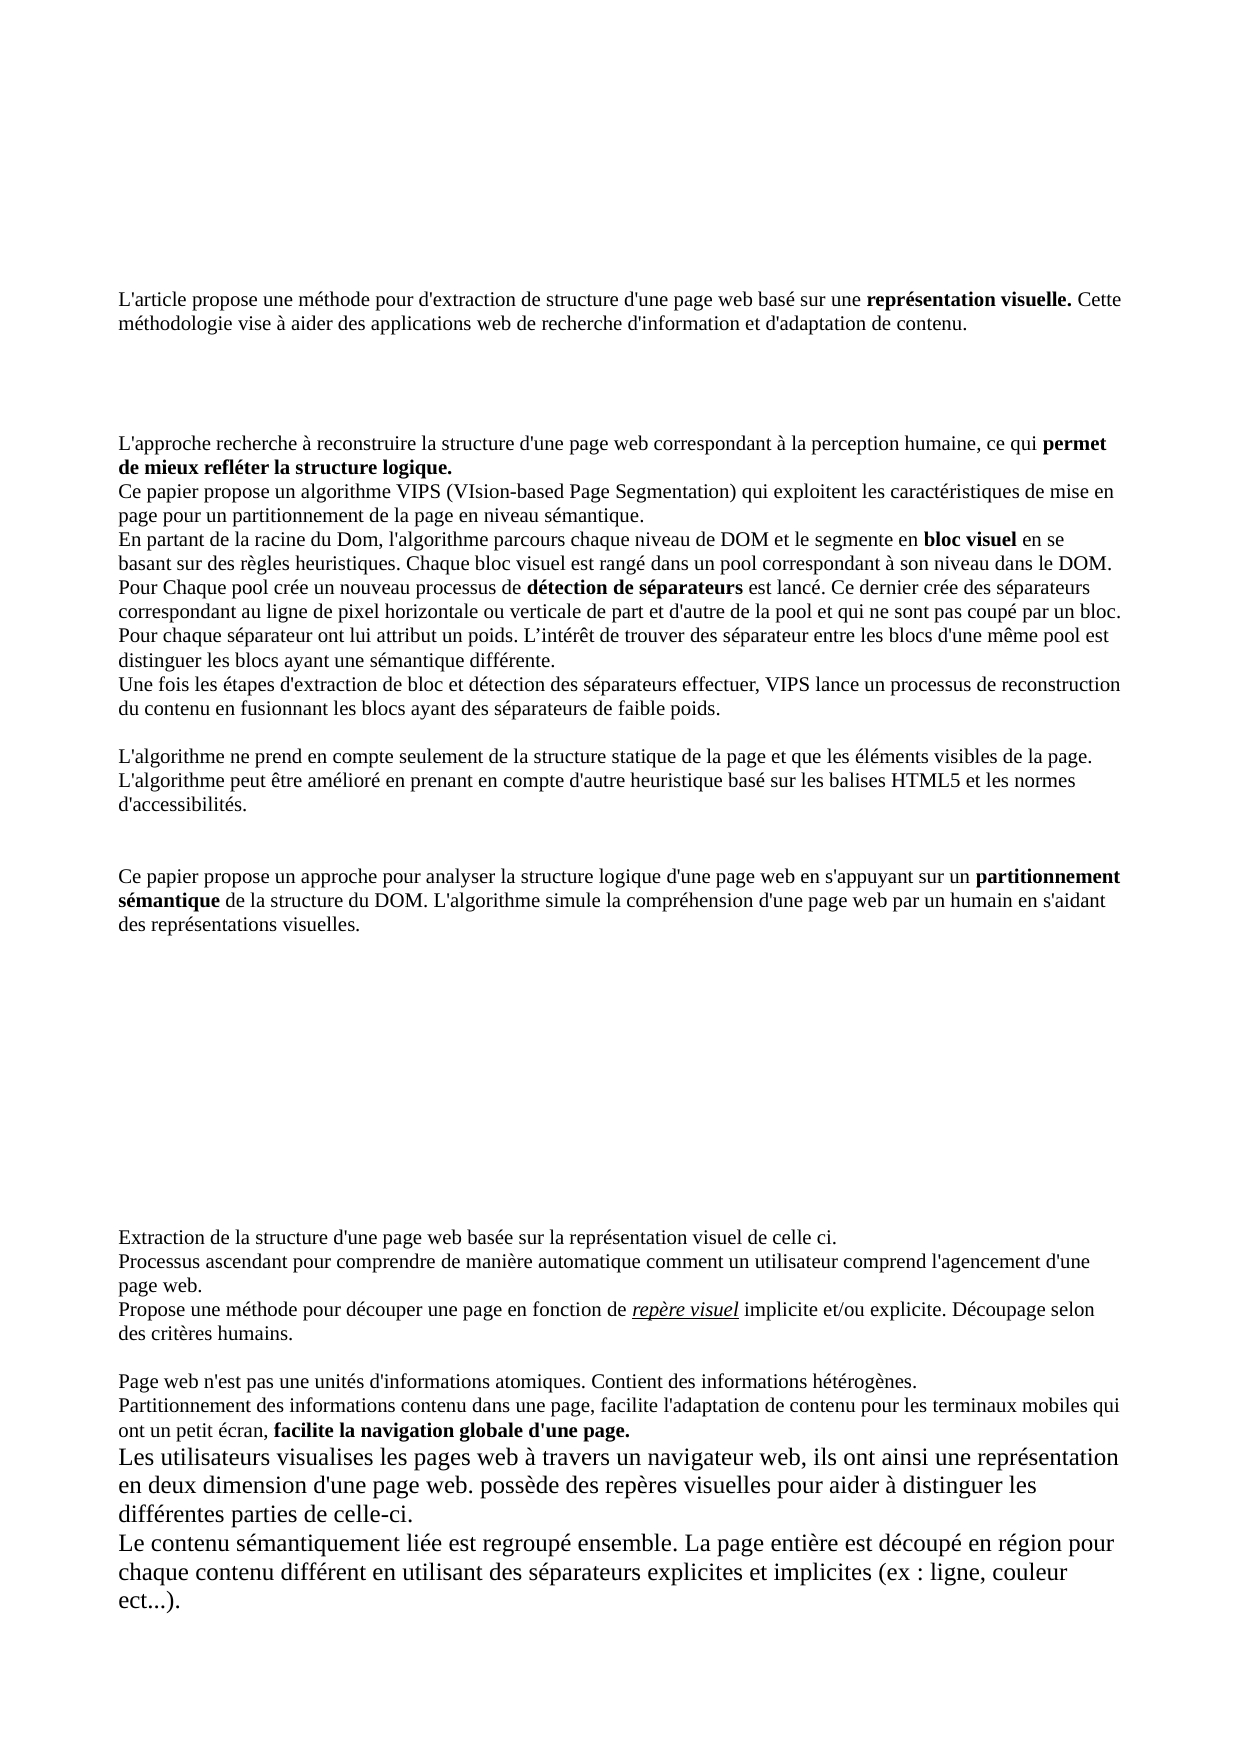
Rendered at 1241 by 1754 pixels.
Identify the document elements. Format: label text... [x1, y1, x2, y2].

text L'approche recherche à reconstruire la structure d'une page web correspondant à la perception humaine, ce qui permet de mieux refléter la structure logique. [118, 431, 1122, 479]
text L'article propose une méthode pour d'extraction de structure d'une page web basé sur une représentation visuelle. Cette méthodologie vise à aider des applications web de recherche d'information et d'adaptation de contenu. [118, 287, 1122, 335]
text L'algorithme ne prend en compte seulement de la structure statique de la page et que les éléments visibles de la page. [118, 744, 1122, 768]
text Ce papier propose un approche pour analyser la structure logique d'une page web en s'appuyant sur un partitionnement sémantique de la structure du DOM. L'algorithme simule la compréhension d'une page web par un humain en s'aidant des représentations visuelles. [118, 864, 1122, 936]
text Extraction de la structure d'une page web basée sur la représentation visuel de celle ci. [118, 1225, 1122, 1249]
text Pour Chaque pool crée un nouveau processus de détection de séparateurs est lancé. Ce dernier crée des séparateurs correspondant au ligne de pixel horizontale ou verticale de part et d'autre de la pool et qui ne sont pas coupé par un bloc. Pour chaque séparateur ont lui attribut un poids. L’intérêt de trouver des séparateur entre les blocs d'une même pool est distinguer les blocs ayant une sémantique différente. [118, 575, 1122, 672]
text Le contenu sémantiquement liée est regroupé ensemble. La page entière est découpé en région pour chaque contenu différent en utilisant des séparateurs explicites et implicites (ex : ligne, couleur ect...). [118, 1528, 1122, 1614]
text Processus ascendant pour comprendre de manière automatique comment un utilisateur comprend l'agencement d'une page web. [118, 1249, 1122, 1297]
text Partitionnement des informations contenu dans une page, facilite l'adaptation de contenu pour les terminaux mobiles qui ont un petit écran, facilite la navigation globale d'une page. [118, 1393, 1122, 1442]
text En partant de la racine du Dom, l'algorithme parcours chaque niveau de DOM et le segmente en bloc visuel en se basant sur des règles heuristiques. Chaque bloc visuel est rangé dans un pool correspondant à son niveau dans le DOM. [118, 527, 1122, 575]
text Une fois les étapes d'extraction de bloc et détection des séparateurs effectuer, VIPS lance un processus de reconstruction du contenu en fusionnant les blocs ayant des séparateurs de faible poids. [118, 672, 1122, 720]
text Les utilisateurs visualises les pages web à travers un navigateur web, ils ont ainsi une représentation en deux dimension d'une page web. possède des repères visuelles pour aider à distinguer les différentes parties de celle-ci. [118, 1442, 1122, 1528]
text Propose une méthode pour découper une page en fonction de repère visuel implicite et/ou explicite. Découpage selon des critères humains. [118, 1297, 1122, 1345]
text L'algorithme peut être amélioré en prenant en compte d'autre heuristique basé sur les balises HTML5 et les normes d'accessibilités. [118, 768, 1122, 816]
text Page web n'est pas une unités d'informations atomiques. Contient des informations hétérogènes. [118, 1369, 1122, 1393]
text Ce papier propose un algorithme VIPS (VIsion-based Page Segmentation) qui exploitent les caractéristiques de mise en page pour un partitionnement de la page en niveau sémantique. [118, 479, 1122, 527]
